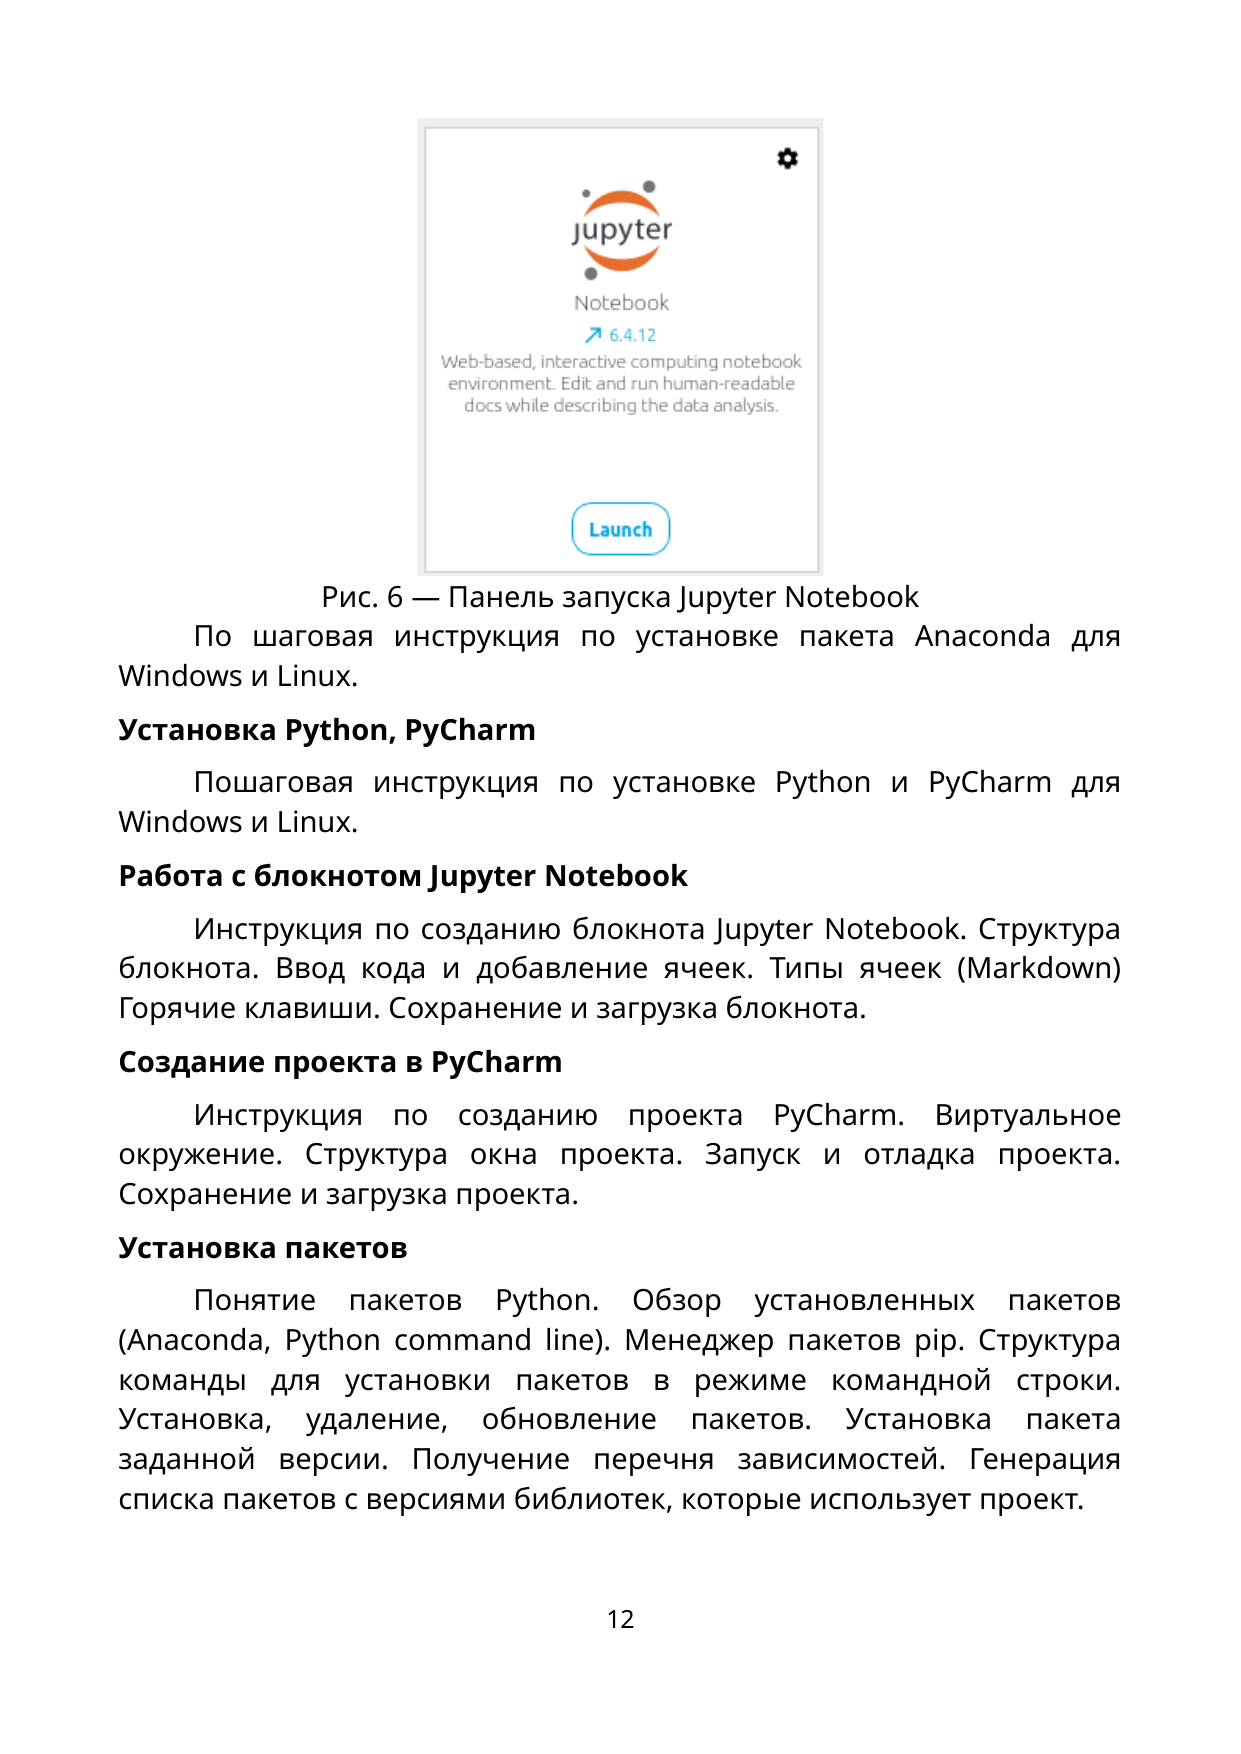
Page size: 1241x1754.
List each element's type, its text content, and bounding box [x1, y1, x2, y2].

subtitle Работа с блокнотом Jupyter Notebook [118, 856, 1122, 895]
subtitle Создание проекта в PyCharm [118, 1042, 1122, 1081]
text По шаговая инструкция по установке пакета Anaconda для Windows и Linux. [118, 616, 1122, 695]
subtitle Установка Python, PyCharm [118, 709, 1122, 749]
text Инструкция по созданию проекта PyCharm. Виртуальное окружение. Структура окна проекта. Запуск и отладка проекта. Сохранение и загрузка проекта. [118, 1094, 1122, 1213]
subtitle Установка пакетов [118, 1227, 1122, 1267]
text Рис. 6 — Панель запуска Jupyter Notebook [118, 118, 1122, 616]
picture [417, 118, 824, 576]
text Инструкция по созданию блокнота Jupyter Notebook. Структура блокнота. Ввод кода и добавление ячеек. Типы ячеек (Markdown) Горячие клавиши. Сохранение и загрузка блокнота. [118, 908, 1122, 1027]
text Понятие пакетов Python. Обзор установленных пакетов (Anaconda, Python command line). Менеджер пакетов pip. Структура команды для установки пакетов в режиме командной строки. Установка, удаление, обновление пакетов. Установка пакета заданной версии. Получение перечня зависимостей. Генерация списка пакетов с версиями библиотек, которые использует проект. [118, 1279, 1122, 1518]
text Пошаговая инструкция по установке Python и PyCharm для Windows и Linux. [118, 762, 1122, 841]
